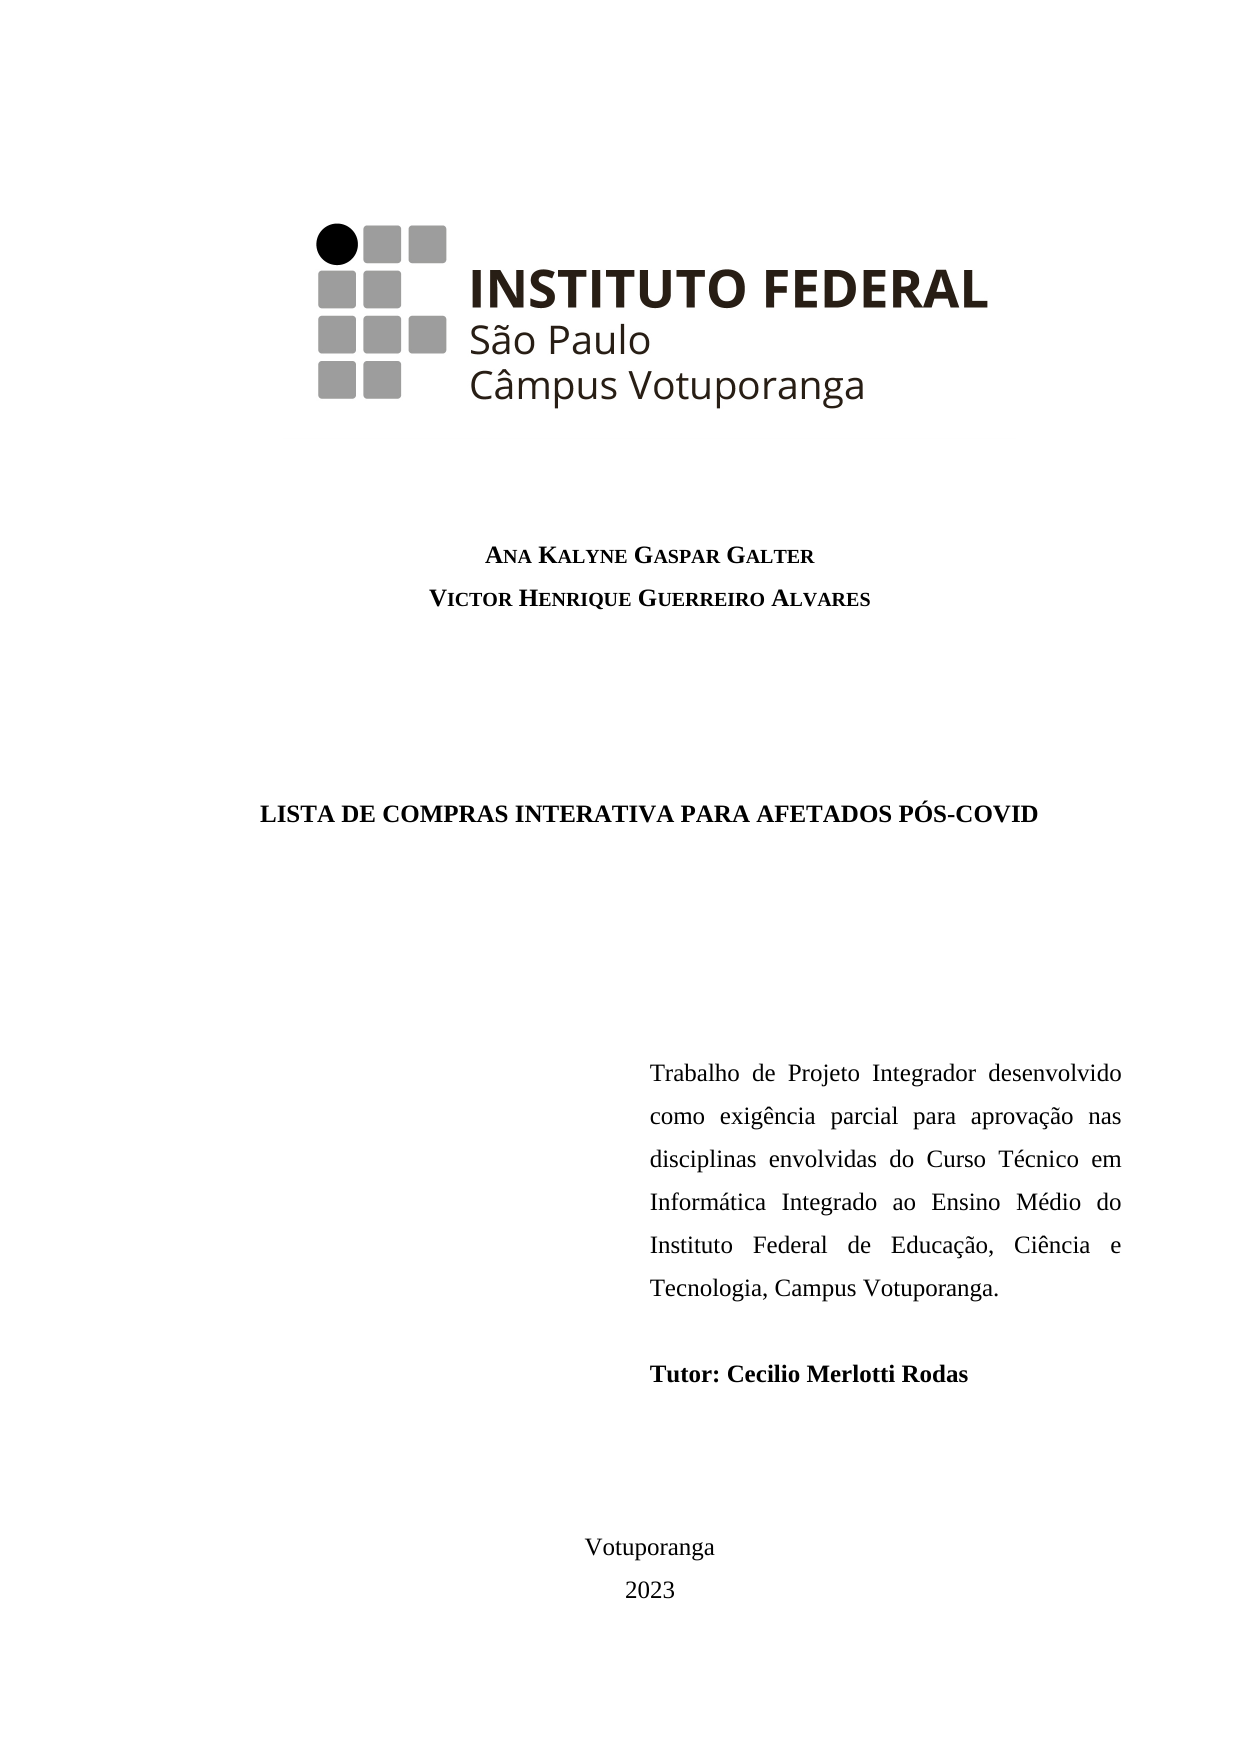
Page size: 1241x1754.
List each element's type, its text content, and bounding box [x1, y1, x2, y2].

text Votuporanga [177, 1532, 1122, 1561]
text Ana Kalyne Gaspar Galter [177, 540, 1122, 569]
text Trabalho de Projeto Integrador desenvolvido como exigência parcial para aprovação nas disciplinas envolvidas do Curso Técnico em Informática Integrado ao Ensino Médio do Instituto Federal de Educação, Ciência e Tecnologia, Campus Votuporanga. [649, 1058, 1122, 1302]
text Tutor: Cecilio Merlotti Rodas [649, 1359, 1122, 1388]
text LISTA DE COMPRAS INTERATIVA PARA AFETADOS PÓS-COVID [177, 799, 1122, 828]
text 2023 [177, 1575, 1122, 1604]
text Victor Henrique Guerreiro Alvares [177, 583, 1122, 612]
picture [283, 177, 1017, 440]
